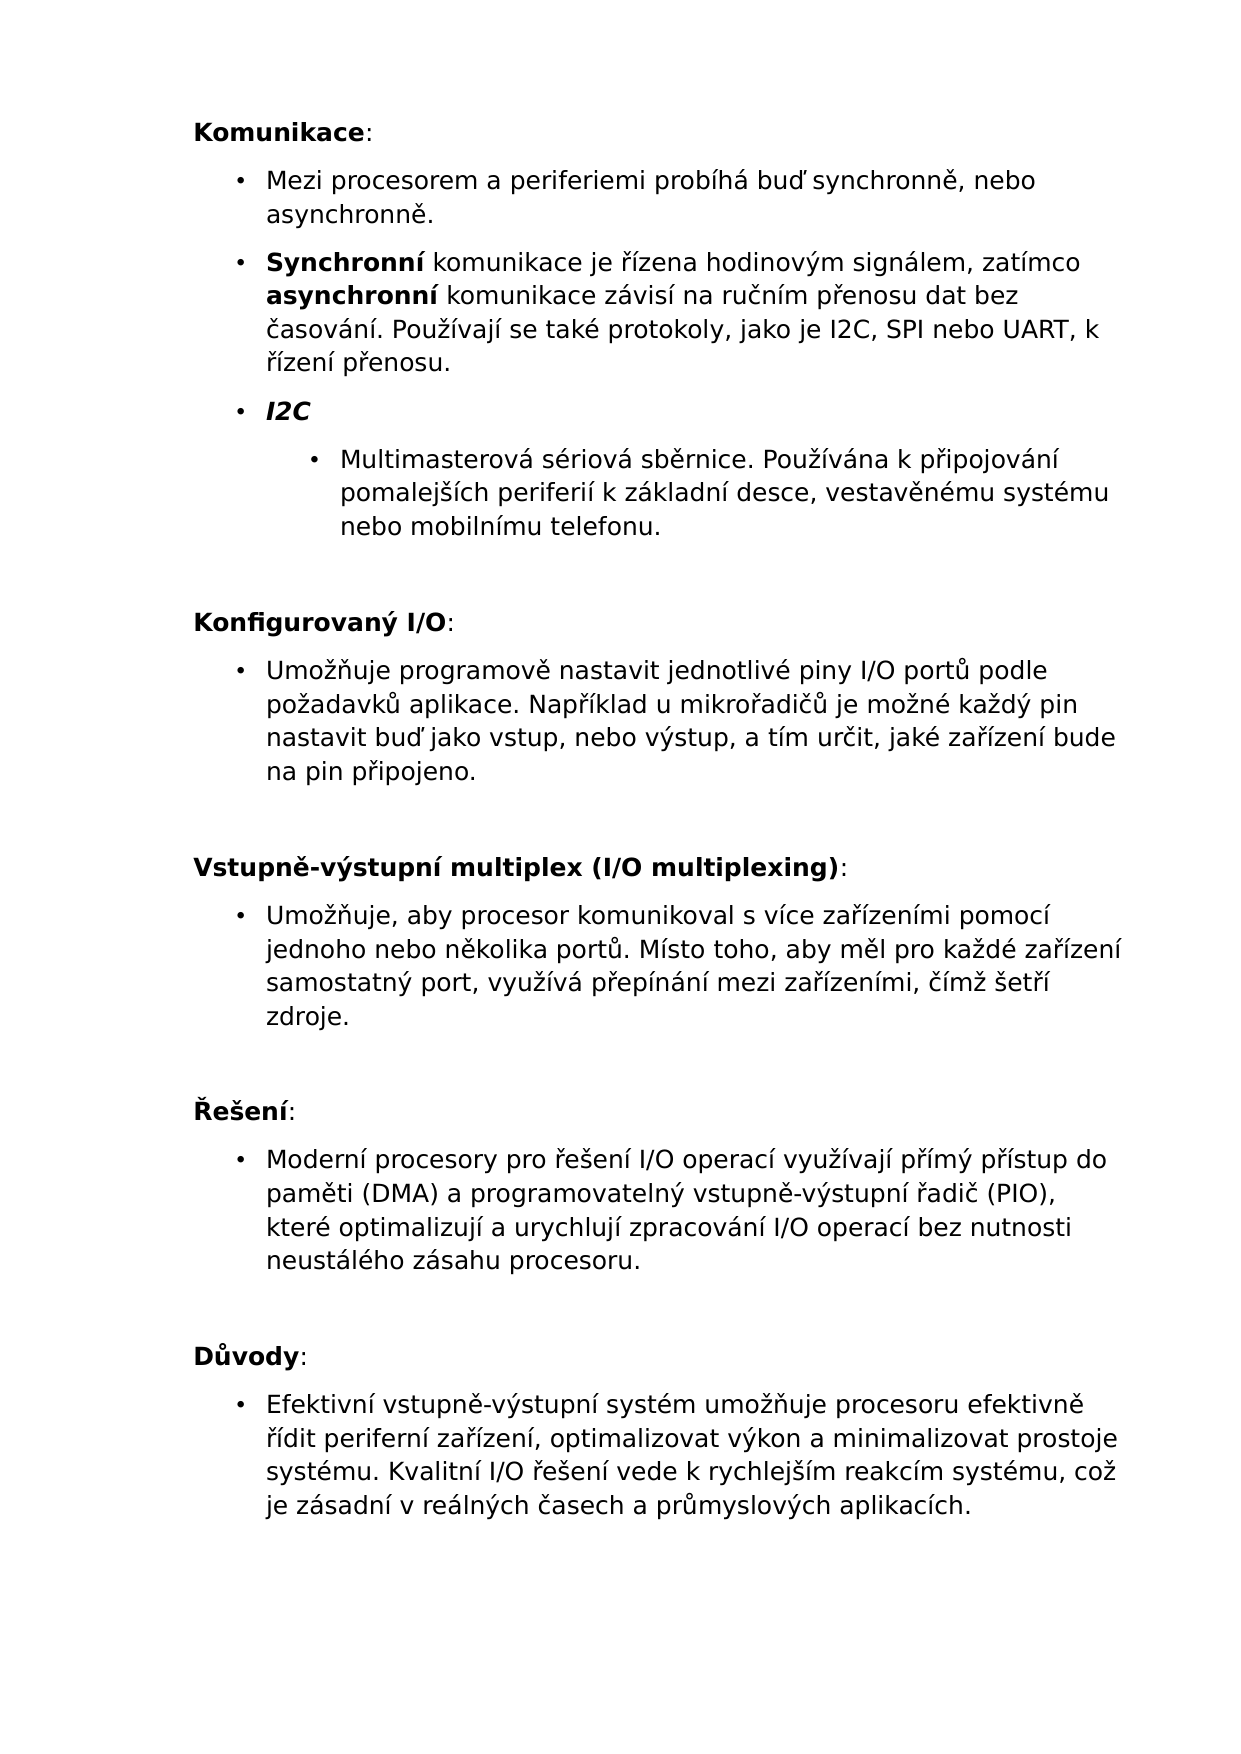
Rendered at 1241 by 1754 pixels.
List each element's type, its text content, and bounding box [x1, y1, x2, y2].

list Multimasterová sériová sběrnice. Používána k připojování pomalejších periferií k základní desce, vestavěnému systému nebo mobilnímu telefonu. [310, 445, 1122, 541]
list Umožňuje programově nastavit jednotlivé piny I/O portů podle požadavků aplikace. Například u mikrořadičů je možné každý pin nastavit buď jako vstup, nebo výstup, a tím určit, jaké zařízení bude na pin připojeno. [236, 656, 1122, 786]
list Řešení: [164, 1098, 1122, 1127]
list Vstupně-výstupní multiplex (I/O multiplexing): [164, 853, 1122, 882]
list Konfigurovaný I/O: [164, 608, 1122, 637]
list Důvody: [164, 1342, 1122, 1371]
list Moderní procesory pro řešení I/O operací využívají přímý přístup do paměti (DMA) a programovatelný vstupně-výstupní řadič (PIO), které optimalizují a urychlují zpracování I/O operací bez nutnosti neustálého zásahu procesoru. [236, 1146, 1122, 1276]
list Synchronní komunikace je řízena hodinovým signálem, zatímco asynchronní komunikace závisí na ručním přenosu dat bez časování. Používají se také protokoly, jako je I2C, SPI nebo UART, k řízení přenosu. [236, 248, 1122, 378]
list Umožňuje, aby procesor komunikoval s více zařízeními pomocí jednoho nebo několika portů. Místo toho, aby měl pro každé zařízení samostatný port, využívá přepínání mezi zařízeními, čímž šetří zdroje. [236, 901, 1122, 1031]
list Komunikace: [164, 118, 1122, 147]
list Mezi procesorem a periferiemi probíhá buď synchronně, nebo asynchronně. [236, 166, 1122, 229]
list Efektivní vstupně-výstupní systém umožňuje procesoru efektivně řídit periferní zařízení, optimalizovat výkon a minimalizovat prostoje systému. Kvalitní I/O řešení vede k rychlejším reakcím systému, což je zásadní v reálných časech a průmyslových aplikacích. [236, 1390, 1122, 1520]
list I2C [236, 397, 1122, 426]
